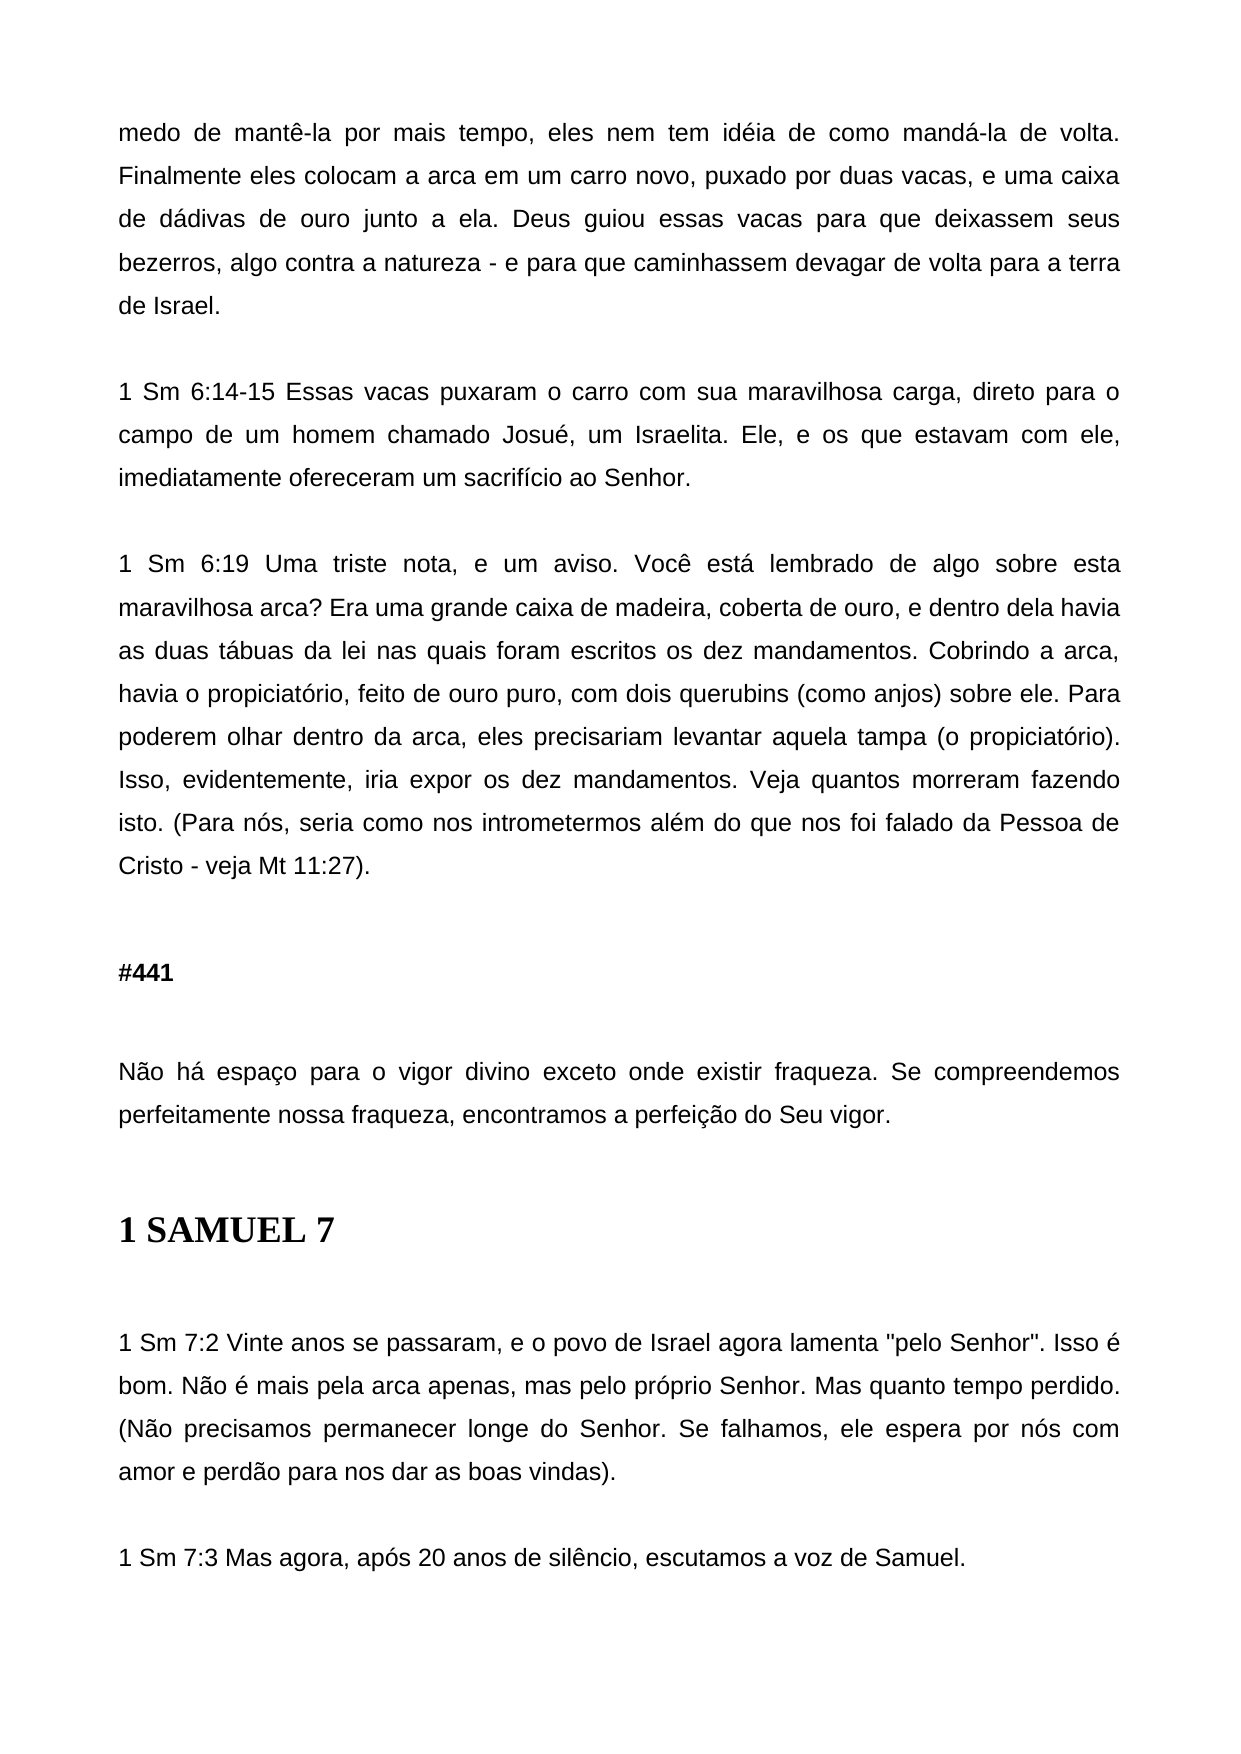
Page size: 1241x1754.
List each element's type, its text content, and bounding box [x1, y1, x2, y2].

subtitle #441 [118, 958, 1122, 987]
text 1 Sm 7:2 Vinte anos se passaram, e o povo de Israel agora lamenta "pelo Senhor". Isso é bom. Não é mais pela arca apenas, mas pelo próprio Senhor. Mas quanto tempo perdido. (Não precisamos permanecer longe do Senhor. Se falhamos, ele espera por nós com amor e perdão para nos dar as boas vindas). [118, 1328, 1122, 1486]
subtitle 1 SAMUEL 7 [118, 1207, 1122, 1250]
text 1 Sm 6:14-15 Essas vacas puxaram o carro com sua maravilhosa carga, direto para o campo de um homem chamado Josué, um Israelita. Ele, e os que estavam com ele, imediatamente ofereceram um sacrifício ao Senhor. [118, 377, 1122, 492]
text Não há espaço para o vigor divino exceto onde existir fraqueza. Se compreendemos perfeitamente nossa fraqueza, encontramos a perfeição do Seu vigor. [118, 1057, 1122, 1129]
text 1 Sm 7:3 Mas agora, após 20 anos de silêncio, escutamos a voz de Samuel. [118, 1543, 1122, 1572]
text medo de mantê-la por mais tempo, eles nem tem idéia de como mandá-la de volta. Finalmente eles colocam a arca em um carro novo, puxado por duas vacas, e uma caixa de dádivas de ouro junto a ela. Deus guiou essas vacas para que deixassem seus bezerros, algo contra a natureza - e para que caminhassem devagar de volta para a terra de Israel. [118, 118, 1122, 319]
text 1 Sm 6:19 Uma triste nota, e um aviso. Você está lembrado de algo sobre esta maravilhosa arca? Era uma grande caixa de madeira, coberta de ouro, e dentro dela havia as duas tábuas da lei nas quais foram escritos os dez mandamentos. Cobrindo a arca, havia o propiciatório, feito de ouro puro, com dois querubins (como anjos) sobre ele. Para poderem olhar dentro da arca, eles precisariam levantar aquela tampa (o propiciatório). Isso, evidentemente, iria expor os dez mandamentos. Veja quantos morreram fazendo isto. (Para nós, seria como nos intrometermos além do que nos foi falado da Pessoa de Cristo - veja Mt 11:27). [118, 549, 1122, 880]
